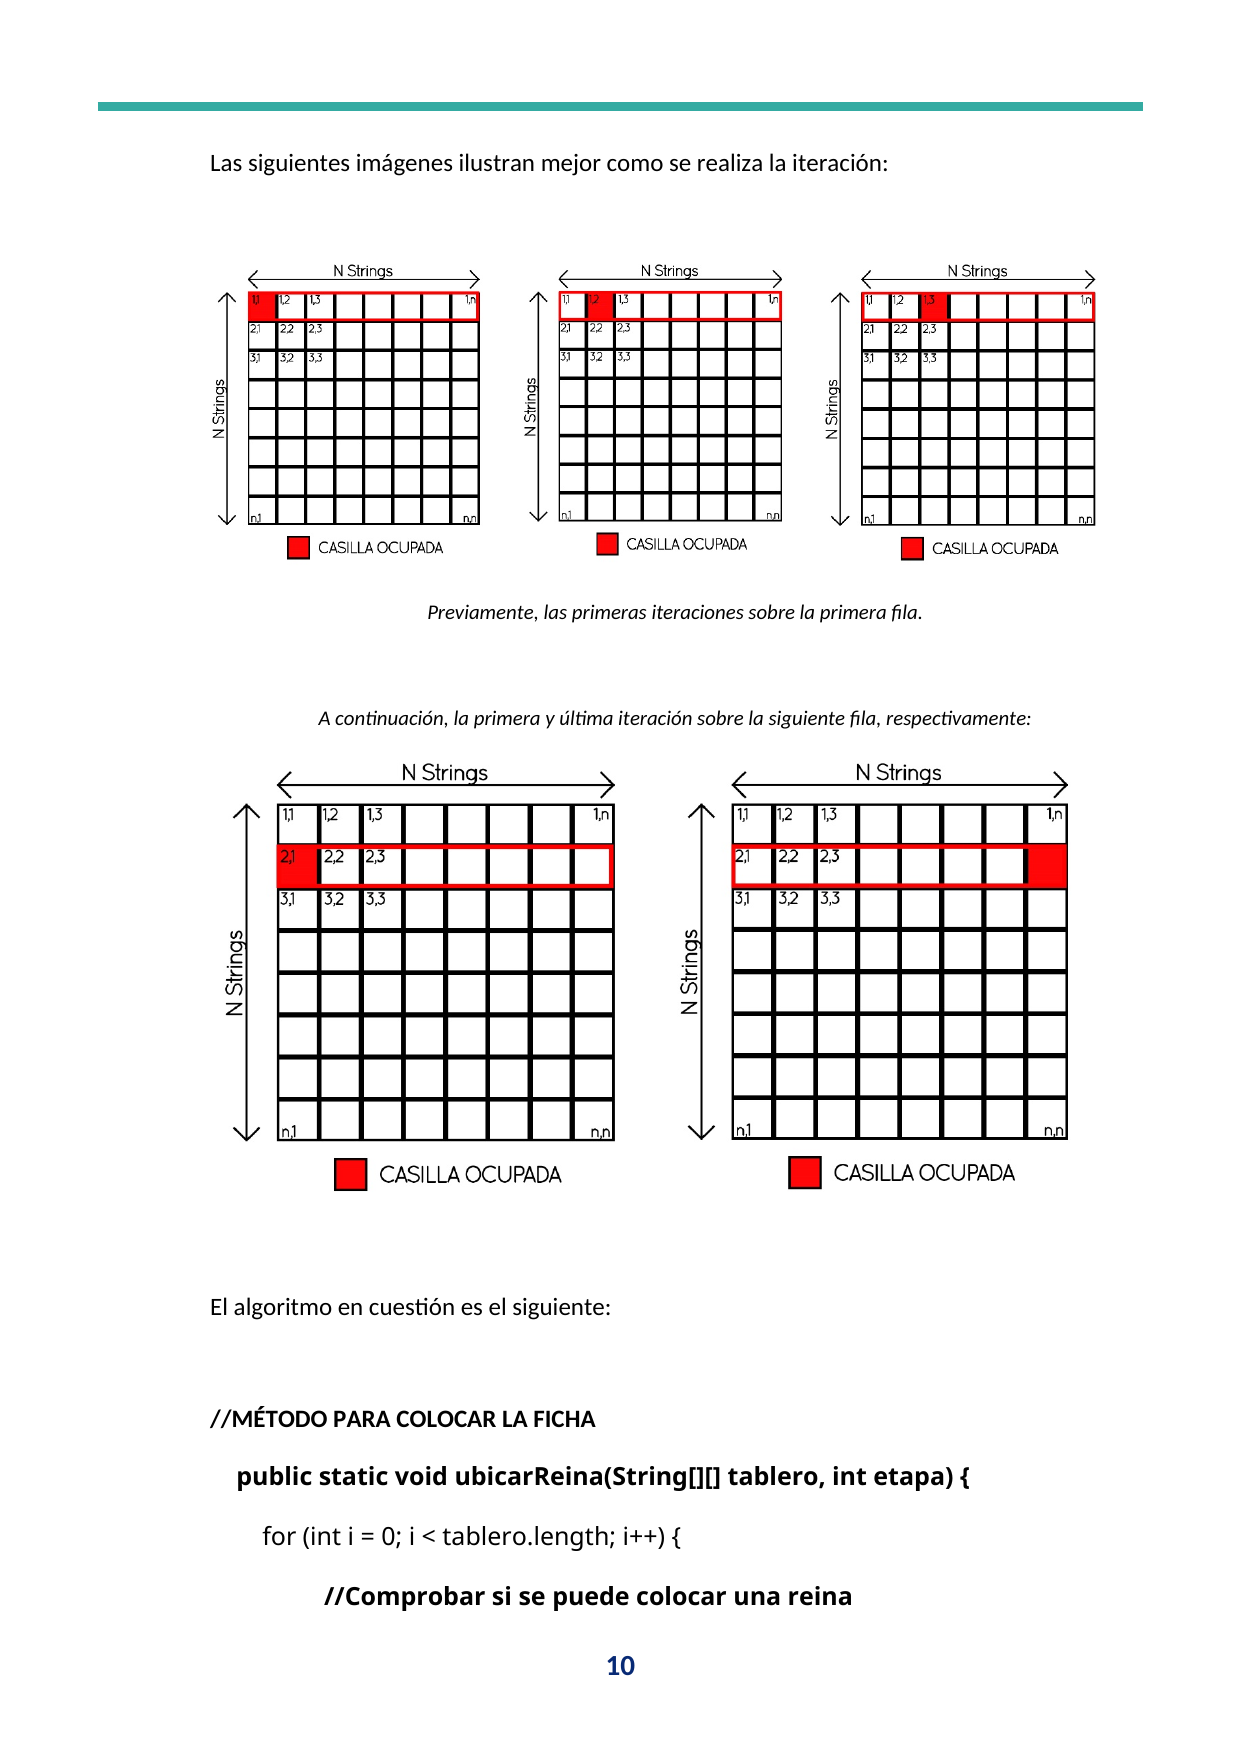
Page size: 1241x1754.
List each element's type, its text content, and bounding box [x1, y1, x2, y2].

list El algoritmo en cuestión es el siguiente: [210, 1292, 1143, 1322]
list Previamente, las primeras iteraciones sobre la primera fila. [210, 599, 1143, 624]
list //Comprobar si se puede colocar una reina [210, 1579, 1143, 1613]
list public static void ubicarReina(String[][] tablero, int etapa) { [210, 1459, 1143, 1493]
list //MÉTODO PARA COLOCAR LA FICHA [210, 1403, 1143, 1434]
list A continuación, la primera y última iteración sobre la siguiente fila, respectivamente: [210, 705, 1143, 730]
list Las siguientes imágenes ilustran mejor como se realiza la iteración: [210, 147, 1143, 177]
list for (int i = 0; i < tablero.length; i++) { [210, 1519, 1143, 1553]
